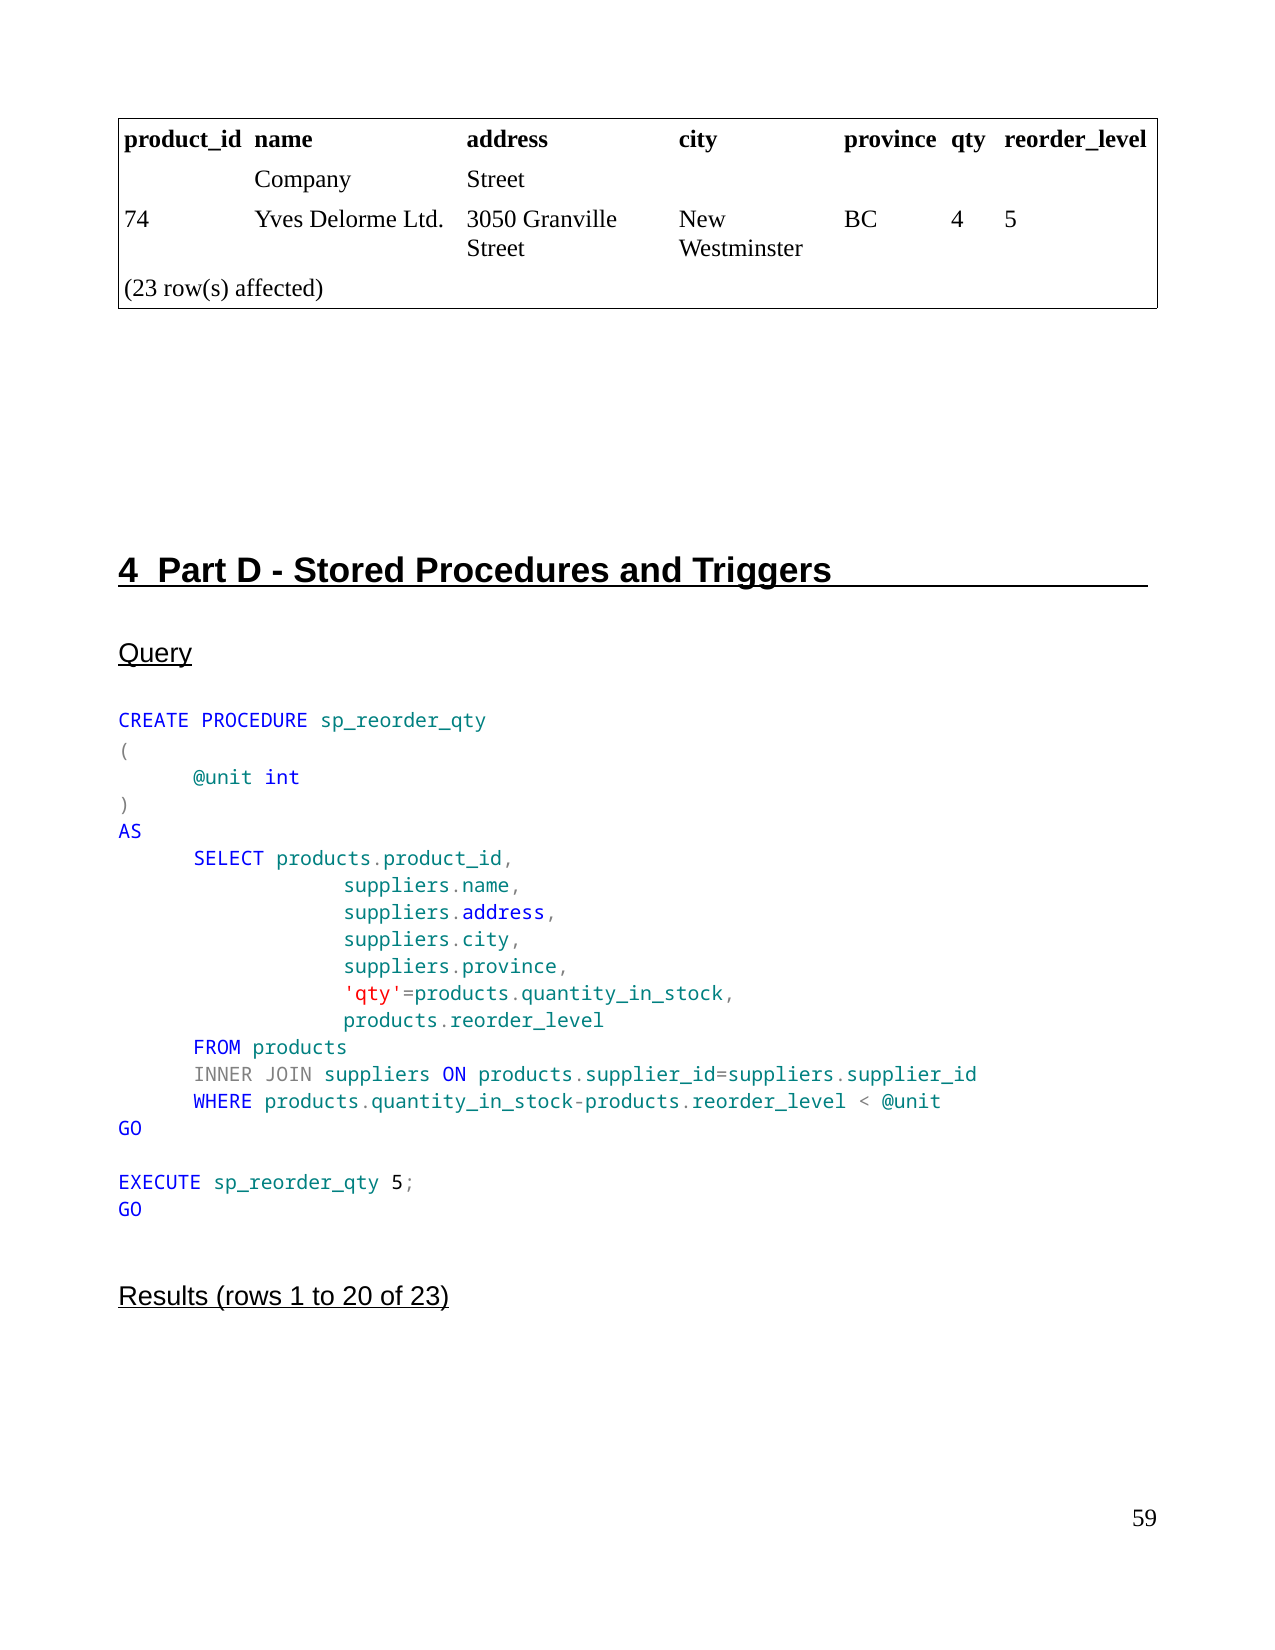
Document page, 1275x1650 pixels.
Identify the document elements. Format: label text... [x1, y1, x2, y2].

text products.reorder_level [118, 1006, 1157, 1033]
table_cell 5 [998, 199, 1157, 268]
text FROM products [118, 1033, 1157, 1060]
table_cell [945, 159, 998, 199]
text @unit int [118, 763, 1157, 790]
table_cell 74 [119, 199, 248, 268]
text GO [118, 1195, 1157, 1222]
table_cell [838, 159, 945, 199]
text Query [118, 637, 1157, 668]
text SELECT products.product_id, [118, 844, 1157, 871]
text ) [118, 790, 1157, 817]
table_header qty [945, 119, 998, 158]
text 'qty'=products.quantity_in_stock, [118, 979, 1157, 1006]
table_cell [998, 159, 1157, 199]
text GO [118, 1114, 1157, 1141]
table_cell [673, 159, 838, 199]
table_cell 3050 Granville Street [461, 199, 673, 268]
table_header product_id [119, 119, 248, 158]
table_cell Company [248, 159, 461, 199]
text AS [118, 817, 1157, 844]
text ( [118, 736, 1157, 763]
table_cell 4 [945, 199, 998, 268]
text WHERE products.quantity_in_stock-products.reorder_level < @unit [118, 1087, 1157, 1114]
table_header province [838, 119, 945, 158]
text suppliers.address, [118, 898, 1157, 925]
table_cell Yves Delorme Ltd. [248, 199, 461, 268]
text INNER JOIN suppliers ON products.supplier_id=suppliers.supplier_id [118, 1060, 1157, 1087]
table_header address [461, 119, 673, 158]
table_cell (23 row(s) affected) [119, 268, 1157, 308]
text suppliers.province, [118, 952, 1157, 979]
text Results (rows 1 to 20 of 23) [118, 1279, 1157, 1311]
table_header reorder_level [998, 119, 1157, 158]
table_cell [119, 159, 248, 199]
text suppliers.name, [118, 871, 1157, 898]
table_header city [673, 119, 838, 158]
table_cell Street [461, 159, 673, 199]
table_cell BC [838, 199, 945, 268]
text EXECUTE sp_reorder_qty 5; [118, 1168, 1157, 1195]
table_cell New Westminster [673, 199, 838, 268]
text CREATE PROCEDURE sp_reorder_qty [118, 706, 1157, 733]
text 4 Part D - Stored Procedures and Triggers [118, 549, 1157, 590]
table_header name [248, 119, 461, 158]
text suppliers.city, [118, 925, 1157, 952]
